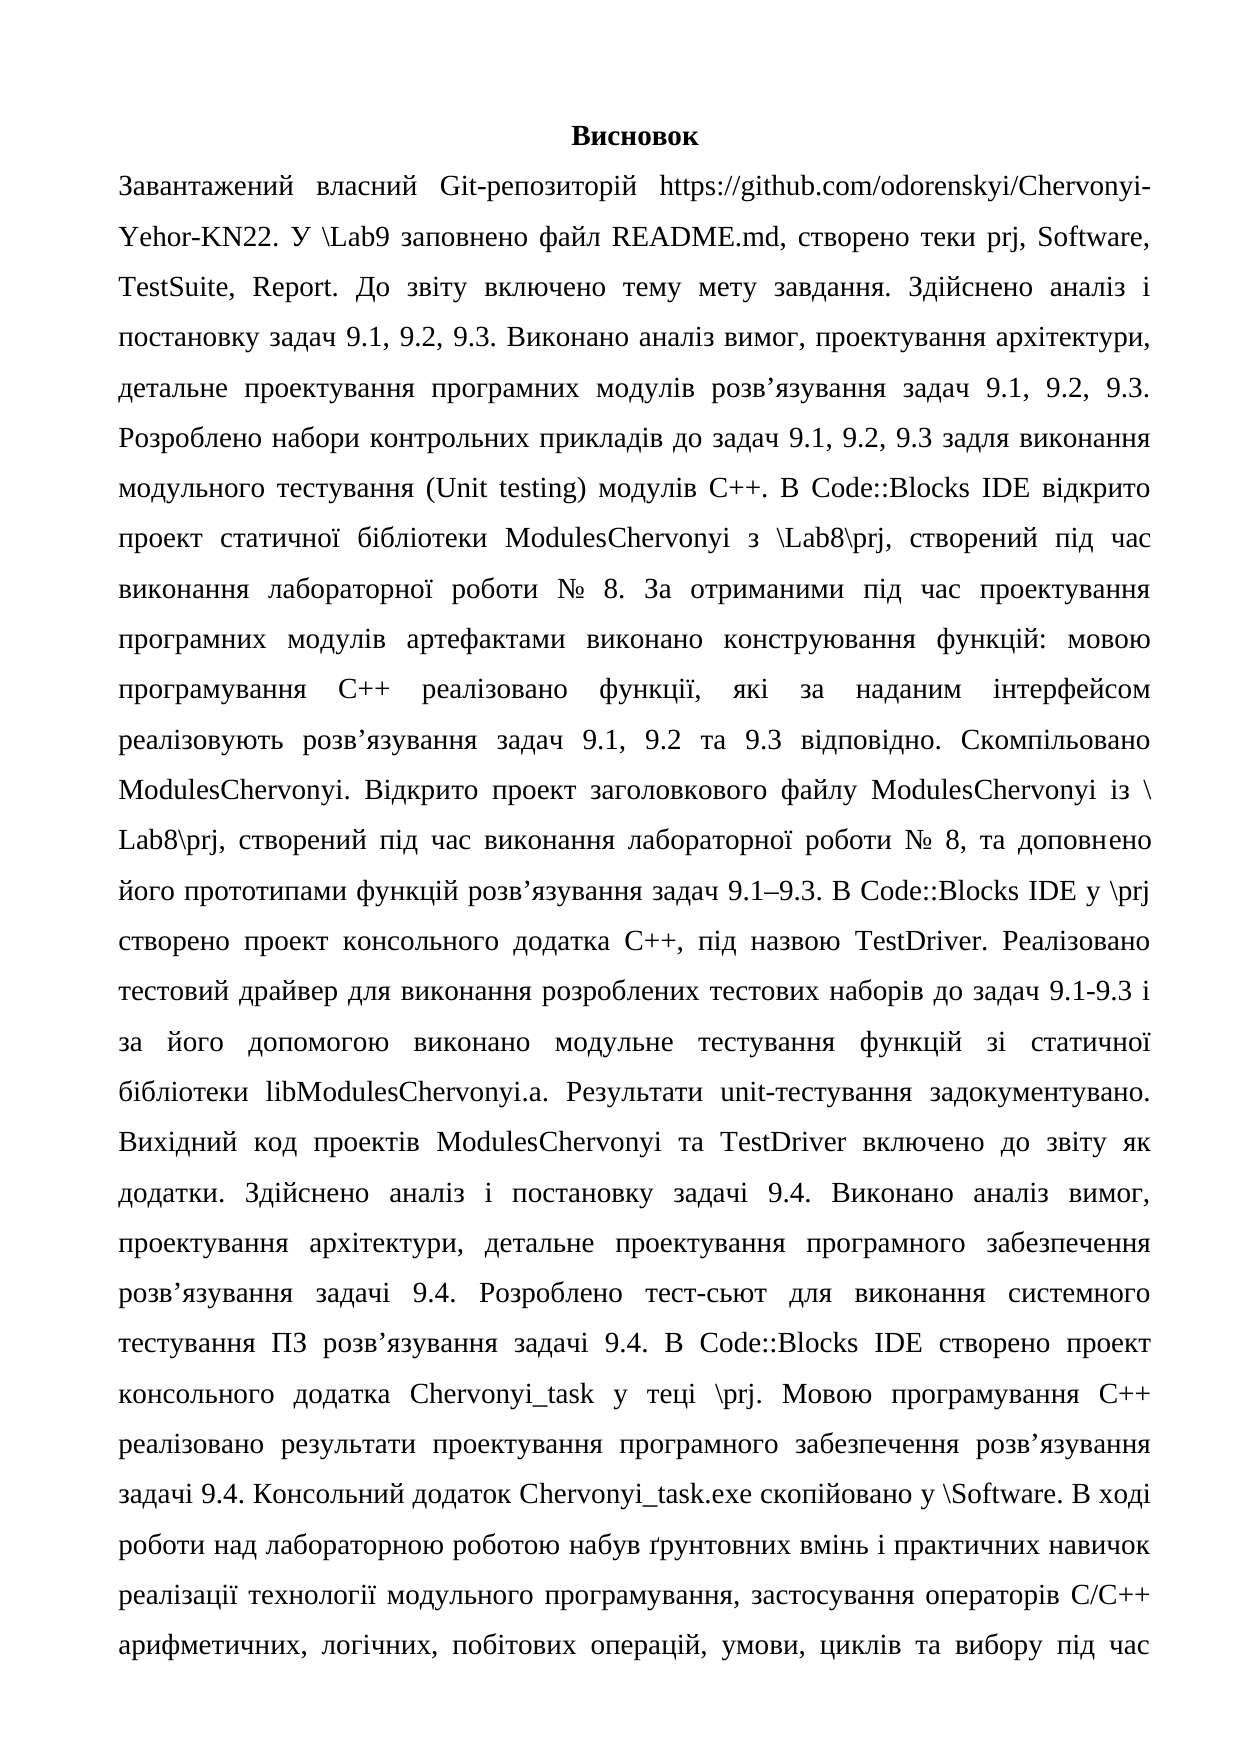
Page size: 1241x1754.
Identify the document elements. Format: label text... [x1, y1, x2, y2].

text Висновок [118, 118, 1152, 152]
text Завантажений власний Git-репозиторій https://github.com/odorenskyi/Chervonyi-Yehor-KN22. У \Lab9 заповнено файл README.md, створено теки prj, Software, TestSuite, Report. До звіту включено тему мету завдання. Здійснено аналіз і постановку задач 9.1, 9.2, 9.3. Виконано аналіз вимог, проектування архітектури, детальне проектування програмних модулів розв’язування задач 9.1, 9.2, 9.3. Розроблено набори контрольних прикладів до задач 9.1, 9.2, 9.3 задля виконання модульного тестування (Unit testing) модулів С++. В Code::Blocks IDE відкрито проект статичної бібліотеки ModulesChervonyi з \Lab8\prj, створений під час виконання лабораторної роботи № 8. За отриманими під час проектування програмних модулів артефактами виконано конструювання функцій: мовою програмування С++ реалізовано функції, які за наданим інтерфейсом реалізовують розв’язування задач 9.1, 9.2 та 9.3 відповідно. Скомпільовано ModulesChervonyi. Відкрито проект заголовкового файлу ModulesChervonyi із \Lab8\prj, створений під час виконання лабораторної роботи № 8, та доповнено його прототипами функцій розв’язування задач 9.1–9.3. В Code::Blocks IDE у \prj створено проект консольного додатка С++, під назвою TestDriver. Реалізовано тестовий драйвер для виконання розроблених тестових наборів до задач 9.1-9.3 і за його допомогою виконано модульне тестування функцій зі статичної бібліотеки libModulesChervonyi.a. Результати unit-тестування задокументувано. Вихідний код проектів ModulesChervonyi та TestDriver включено до звіту як додатки. Здійснено аналіз і постановку задачі 9.4. Виконано аналіз вимог, проектування архітектури, детальне проектування програмного забезпечення розв’язування задачі 9.4. Розроблено тест-сьют для виконання системного тестування ПЗ розв’язування задачі 9.4. В Code::Blocks IDE створено проект консольного додатка Chervonyi_task у теці \prj. Мовою програмування С++ реалізовано результати проектування програмного забезпечення розв’язування задачі 9.4. Консольний додаток Сhervonyi_task.ехе скопійовано у \Software. В ході роботи над лабораторною роботою набув ґрунтовних вмінь і практичних навичок реалізації технології модульного програмування, застосування операторів С/С++ арифметичних, логічних, побітових операцій, умови, циклів та вибору під час [118, 168, 1152, 1661]
